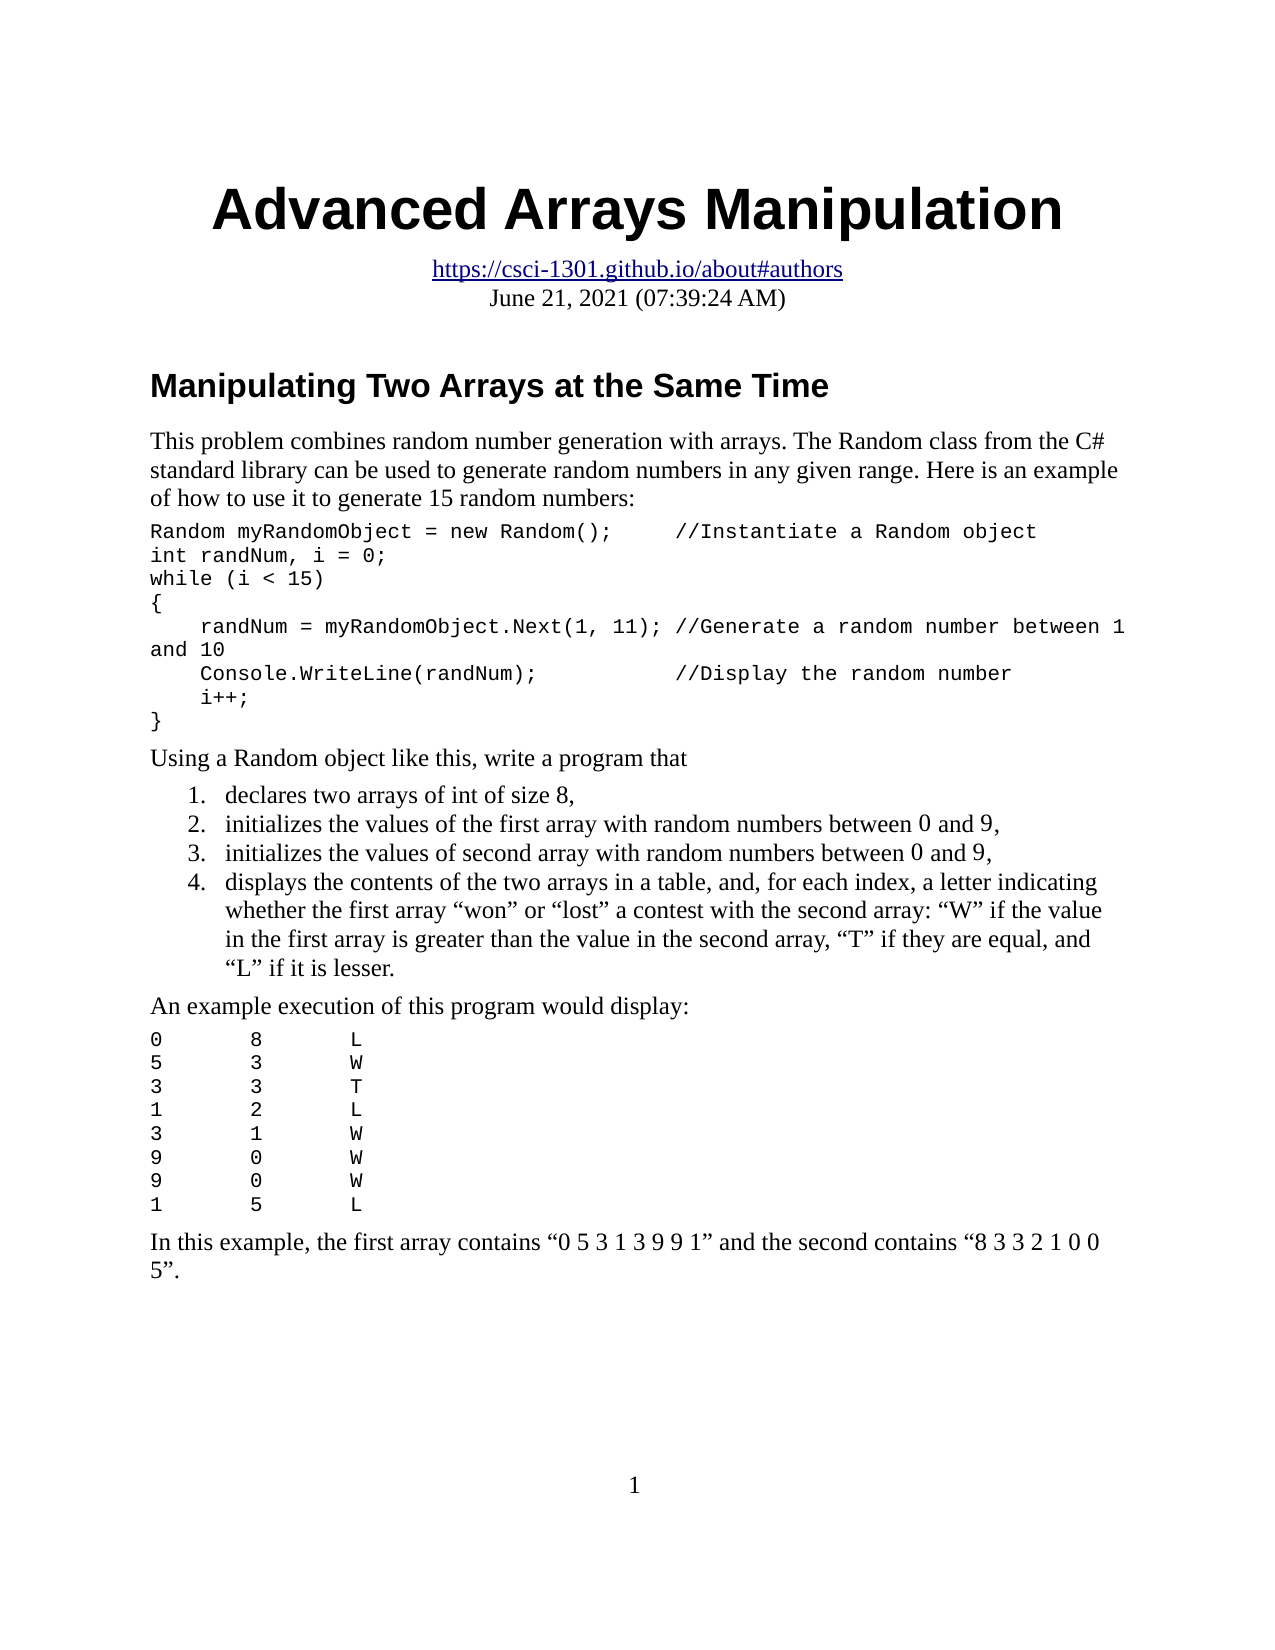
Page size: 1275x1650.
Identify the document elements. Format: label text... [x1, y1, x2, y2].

text In this example, the first array contains “0 5 3 1 3 9 9 1” and the second contains “8 3 3 2 1 0 0 5”. [150, 1227, 1125, 1284]
text 5 3 W [150, 1052, 1125, 1076]
text https://csci-1301.github.io/about#authors [150, 254, 1125, 283]
text } [150, 710, 1125, 734]
text randNum = myRandomObject.Next(1, 11); //Generate a random number between 1 and 10 [150, 616, 1125, 663]
text 0 8 L [150, 1028, 1125, 1052]
text An example execution of this program would display: [150, 991, 1125, 1019]
text 1 2 L [150, 1099, 1125, 1123]
text i++; [150, 687, 1125, 710]
list initializes the values of the first array with random numbers between and , [187, 809, 1125, 838]
text 3 3 T [150, 1076, 1125, 1099]
list displays the contents of the two arrays in a table, and, for each index, a letter indicating whether the first array “won” or “lost” a contest with the second array: “W” if the value in the first array is greater than the value in the second array, “T” if they are equal, and “L” if it is lesser. [187, 867, 1125, 982]
title Advanced Arrays Manipulation [150, 175, 1125, 242]
text June 21, 2021 (07:39:24 AM) [150, 283, 1125, 312]
text 9 0 W [150, 1170, 1125, 1194]
text { [150, 592, 1125, 616]
text Console.WriteLine(randNum); //Display the random number [150, 663, 1125, 687]
text int randNum, i = 0; [150, 545, 1125, 568]
text This problem combines random number generation with arrays. The Random class from the C# standard library can be used to generate random numbers in any given range. Here is an example of how to use it to generate 15 random numbers: [150, 426, 1125, 512]
text 9 0 W [150, 1147, 1125, 1170]
text Using a Random object like this, write a program that [150, 743, 1125, 772]
list declares two arrays of int of size 8, [187, 781, 1125, 809]
text Random myRandomObject = new Random(); //Instantiate a Random object [150, 521, 1125, 545]
text while (i < 15) [150, 568, 1125, 592]
subtitle Manipulating Two Arrays at the Same Time [150, 366, 1125, 404]
text 1 5 L [150, 1194, 1125, 1218]
list initializes the values of second array with random numbers between and , [187, 838, 1125, 867]
text 3 1 W [150, 1123, 1125, 1147]
